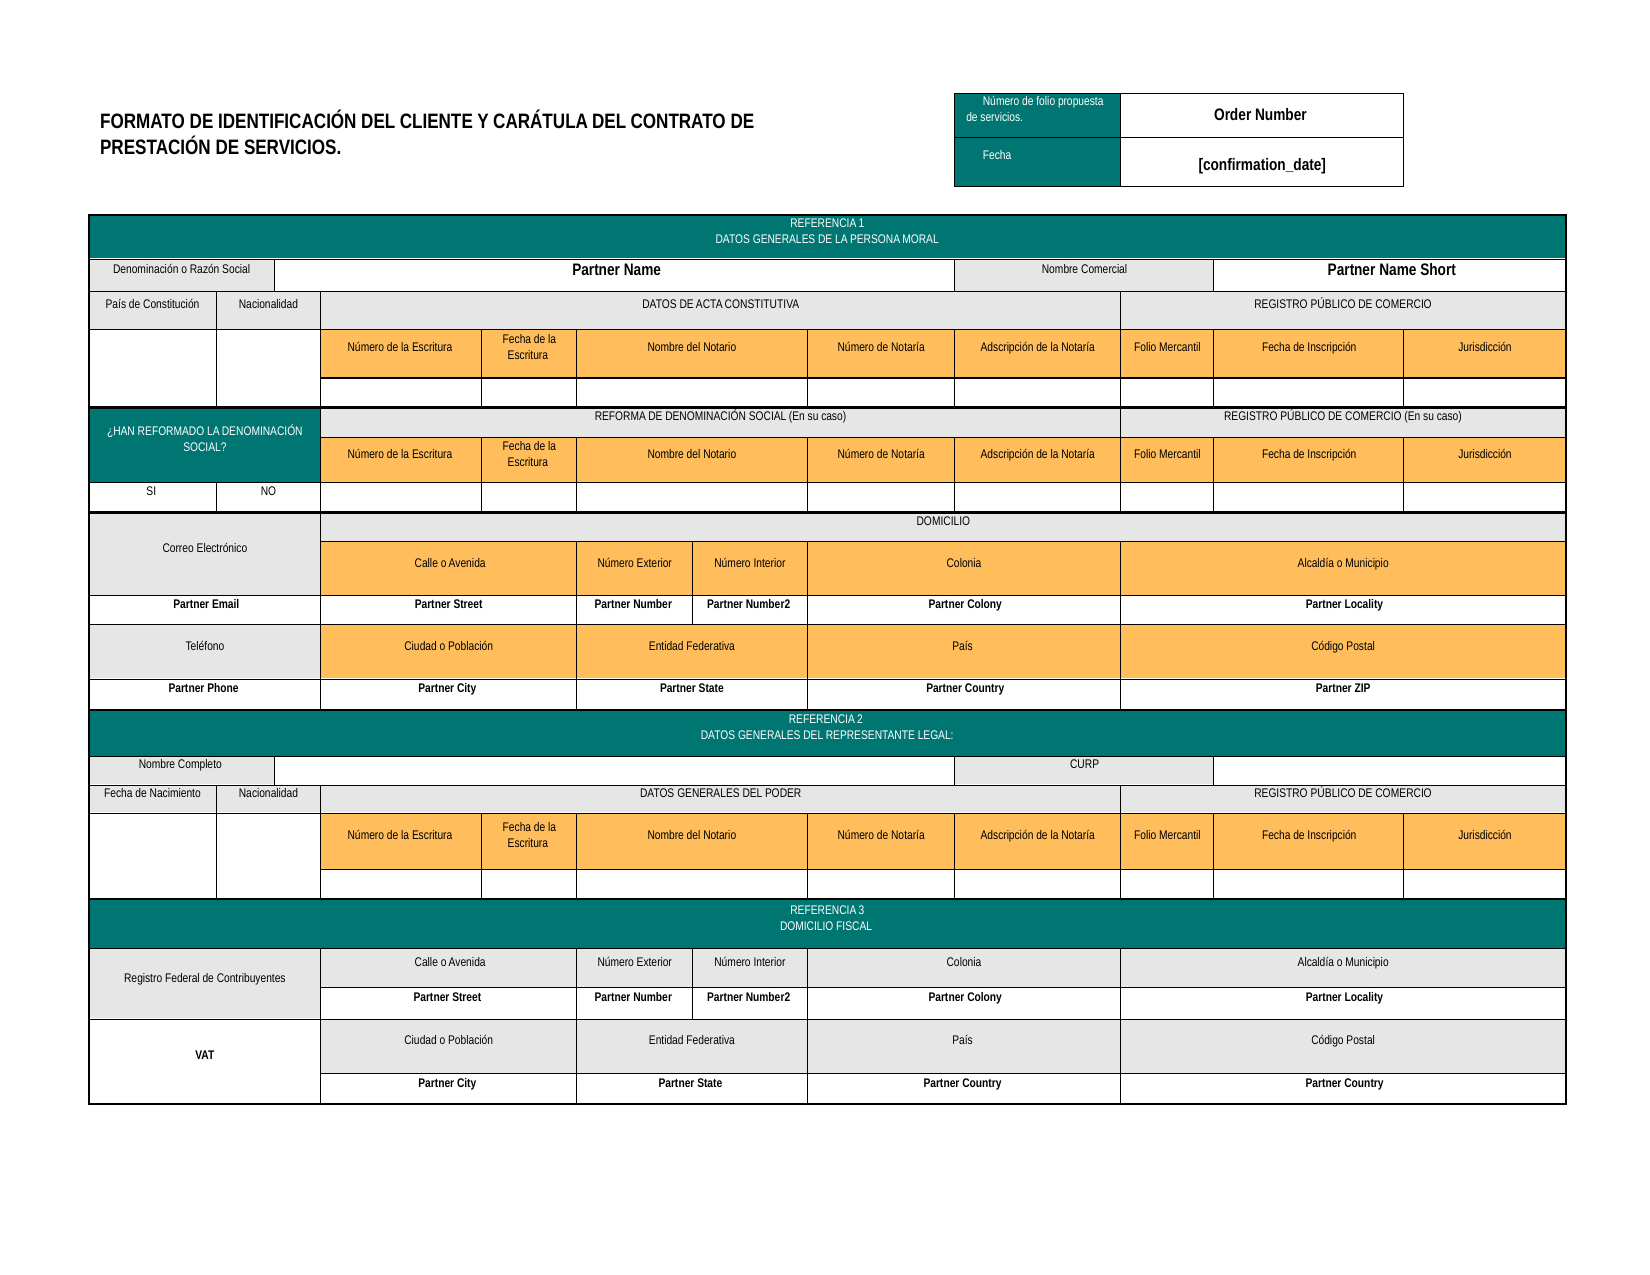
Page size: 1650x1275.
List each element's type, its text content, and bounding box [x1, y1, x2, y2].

table_cell [577, 870, 807, 898]
table_cell [1567, 291, 1589, 329]
table_cell [1567, 813, 1589, 869]
table_cell Número de Notaría [808, 330, 954, 377]
table_cell Nombre del Notario [577, 438, 807, 482]
table_cell [217, 330, 320, 406]
table_cell [321, 870, 481, 898]
table_cell Número de Notaría [808, 814, 954, 869]
table_cell Partner Number [577, 988, 692, 1018]
table_cell [1121, 483, 1213, 511]
table_cell ¿HAN REFORMADO LA DENOMINACIÓN SOCIAL? [90, 409, 320, 482]
table_cell [374, 186, 428, 214]
table_cell [1567, 987, 1589, 1018]
table_cell [321, 483, 481, 511]
table_cell [89, 186, 170, 214]
table_cell [1567, 679, 1589, 709]
table_cell Alcaldía o Municipio [1121, 949, 1565, 987]
table_cell [1567, 482, 1589, 511]
table_cell CURP [955, 757, 1213, 784]
table_cell [1566, 186, 1589, 214]
table_cell Partner Name [275, 260, 954, 291]
table_cell Partner Street [321, 596, 576, 624]
table_cell Colonia [808, 949, 1120, 987]
table_cell Número de la Escritura [321, 814, 481, 869]
table_cell [1214, 870, 1403, 898]
table_cell REGISTRO PÚBLICO DE COMERCIO (En su caso) [1121, 409, 1565, 437]
table_cell [576, 186, 581, 214]
table_cell [90, 330, 216, 406]
table_cell País [808, 625, 1120, 678]
table_cell Teléfono [90, 625, 320, 678]
table_cell [1567, 329, 1589, 377]
table_header [807, 93, 954, 137]
table_cell [321, 186, 374, 214]
table_cell Número Exterior [577, 542, 692, 595]
table_cell Jurisdicción [1404, 814, 1565, 869]
table_cell Partner Phone [90, 680, 320, 709]
table_cell Partner State [577, 680, 807, 709]
table_cell Fecha de Inscripción [1214, 814, 1403, 869]
table_cell [428, 186, 482, 214]
table_cell [1567, 595, 1589, 624]
table_cell [1214, 483, 1403, 511]
table_cell País de Constitución [90, 292, 216, 329]
table_cell Nombre Comercial [955, 260, 1213, 291]
table_cell [1404, 483, 1565, 511]
table_cell Alcaldía o Municipio [1121, 542, 1565, 595]
table_cell Partner Number2 [693, 596, 807, 624]
table_cell [1567, 437, 1589, 482]
table_cell Partner Email [90, 596, 320, 624]
table_cell [298, 186, 321, 214]
table_cell [808, 379, 954, 406]
table_cell [577, 379, 807, 406]
table_cell [807, 137, 954, 186]
table_cell [1567, 948, 1589, 987]
table_cell [193, 186, 216, 214]
table_cell Número de la Escritura [321, 438, 481, 482]
table_cell REGISTRO PÚBLICO DE COMERCIO [1121, 292, 1565, 329]
table_cell Partner Country [1121, 1074, 1565, 1103]
table_cell VAT [90, 1020, 320, 1103]
table_cell [808, 870, 954, 898]
table_cell REFERENCIA 1 DATOS GENERALES DE LA PERSONA MORAL [90, 216, 1565, 258]
table_cell NO [217, 483, 320, 511]
table_cell Adscripción de la Notaría [955, 438, 1120, 482]
table_cell [90, 814, 216, 898]
table_cell [1567, 214, 1589, 258]
table_cell País [808, 1020, 1120, 1073]
table_cell [955, 187, 1120, 214]
table_cell [275, 757, 954, 784]
table_cell [955, 379, 1120, 406]
table_cell [1214, 379, 1403, 406]
table_cell Partner City [321, 1074, 576, 1103]
table_cell [1214, 187, 1404, 214]
table_cell [1567, 898, 1589, 948]
table_cell [532, 186, 576, 214]
table_cell [1567, 756, 1589, 784]
table_cell Fecha de Inscripción [1214, 438, 1403, 482]
table_cell Código Postal [1121, 625, 1565, 678]
table_cell [1566, 137, 1589, 186]
table_cell REFERENCIA 3 DOMICILIO FISCAL [90, 900, 1565, 948]
table_cell Partner Number [577, 596, 692, 624]
table_cell Entidad Federativa [577, 1020, 807, 1073]
table_cell [506, 186, 532, 214]
table_cell [955, 870, 1120, 898]
table_cell [1404, 379, 1565, 406]
table_cell Partner Name Short [1214, 260, 1565, 291]
table_cell [1121, 870, 1213, 898]
table_cell SI [90, 483, 216, 511]
table_cell Registro Federal de Contribuyentes [90, 949, 320, 1018]
table_header [1566, 93, 1589, 137]
table_cell REGISTRO PÚBLICO DE COMERCIO [1121, 786, 1565, 812]
table_cell Calle o Avenida [321, 949, 576, 987]
table_cell [1404, 137, 1566, 186]
table_cell [1567, 709, 1589, 756]
table_cell DATOS GENERALES DEL PODER [321, 786, 1120, 812]
table_cell [1214, 757, 1565, 784]
table_cell Número de la Escritura [321, 330, 481, 377]
table_cell Nombre Completo [90, 757, 274, 784]
table_cell Partner Colony [808, 988, 1120, 1018]
table_cell [1404, 186, 1566, 214]
table_header [1404, 93, 1566, 137]
table_header Order Number [1121, 94, 1403, 137]
table_cell [1567, 406, 1589, 437]
table_cell Correo Electrónico [90, 514, 320, 595]
table_cell Nacionalidad [217, 786, 320, 812]
table_cell [1567, 511, 1589, 541]
table_cell Entidad Federativa [577, 625, 807, 678]
table_header Número de folio propuesta de servicios. [955, 94, 1120, 137]
table_cell Nombre del Notario [577, 330, 807, 377]
table_cell [1567, 377, 1589, 406]
table_cell [1567, 785, 1589, 812]
table_cell [482, 186, 506, 214]
table_cell Partner Locality [1121, 596, 1565, 624]
table_cell [482, 870, 576, 898]
table_cell [1567, 869, 1589, 898]
table_cell REFORMA DE DENOMINACIÓN SOCIAL (En su caso) [321, 409, 1120, 437]
table_cell [321, 379, 481, 406]
table_cell Nombre del Notario [577, 814, 807, 869]
table_cell [1567, 624, 1589, 678]
table_cell Partner Locality [1121, 988, 1565, 1018]
table_cell Número de Notaría [808, 438, 954, 482]
table_cell Folio Mercantil [1121, 438, 1213, 482]
table_cell Ciudad o Población [321, 625, 576, 678]
table_cell DOMICILIO [321, 514, 1565, 541]
table_cell Número Exterior [577, 949, 692, 987]
table_cell [1404, 870, 1565, 898]
table_cell Denominación o Razón Social [90, 260, 274, 291]
table_cell Fecha de la Escritura [482, 438, 576, 482]
table_cell Adscripción de la Notaría [955, 814, 1120, 869]
table_cell Ciudad o Población [321, 1020, 576, 1073]
table_cell Partner Country [808, 1074, 1120, 1103]
table_cell [721, 186, 807, 214]
table_cell Jurisdicción [1404, 438, 1565, 482]
table_cell [confirmation_date] [1121, 138, 1403, 186]
table_cell Jurisdicción [1404, 330, 1565, 377]
table_cell Número Interior [693, 949, 807, 987]
table_cell Número Interior [693, 542, 807, 595]
table_cell Partner Street [321, 988, 576, 1018]
table_cell [170, 186, 193, 214]
table_cell Adscripción de la Notaría [955, 330, 1120, 377]
table_cell [482, 483, 576, 511]
table_cell Partner State [577, 1074, 807, 1103]
table_cell [1567, 259, 1589, 291]
table_cell [1120, 187, 1214, 214]
table_cell [274, 186, 297, 214]
table_cell [482, 379, 576, 406]
table_cell Fecha de la Escritura [482, 330, 576, 377]
table_cell Folio Mercantil [1121, 330, 1213, 377]
table_cell DATOS DE ACTA CONSTITUTIVA [321, 292, 1120, 329]
table_cell Calle o Avenida [321, 542, 576, 595]
table_cell Fecha [955, 138, 1120, 186]
table_cell Partner ZIP [1121, 680, 1565, 709]
table_cell Nacionalidad [217, 292, 320, 329]
table_cell Fecha de Inscripción [1214, 330, 1403, 377]
table_cell [1567, 1073, 1589, 1103]
table_cell [1567, 541, 1589, 595]
table_cell Partner Country [808, 680, 1120, 709]
table_cell Folio Mercantil [1121, 814, 1213, 869]
table_cell Colonia [808, 542, 1120, 595]
table_cell [216, 186, 274, 214]
table_header FORMATO DE IDENTIFICACIÓN DEL CLIENTE Y CARÁTULA DEL CONTRATO DE PRESTACIÓN DE SERVICIOS. [89, 93, 807, 186]
table_cell Código Postal [1121, 1020, 1565, 1073]
table_cell Fecha de la Escritura [482, 814, 576, 869]
table_cell REFERENCIA 2 DATOS GENERALES DEL REPRESENTANTE LEGAL: [90, 711, 1565, 756]
table_cell [1121, 379, 1213, 406]
table_cell [1567, 1019, 1589, 1073]
table_cell Partner Colony [808, 596, 1120, 624]
table_cell [807, 186, 955, 214]
table_cell [808, 483, 954, 511]
table_cell [577, 483, 807, 511]
table_cell Fecha de Nacimiento [90, 786, 216, 812]
table_cell [955, 483, 1120, 511]
table_cell Partner Number2 [693, 988, 807, 1018]
table_cell [581, 186, 692, 214]
table_cell [217, 814, 320, 898]
table_cell Partner City [321, 680, 576, 709]
table_cell [693, 186, 721, 214]
